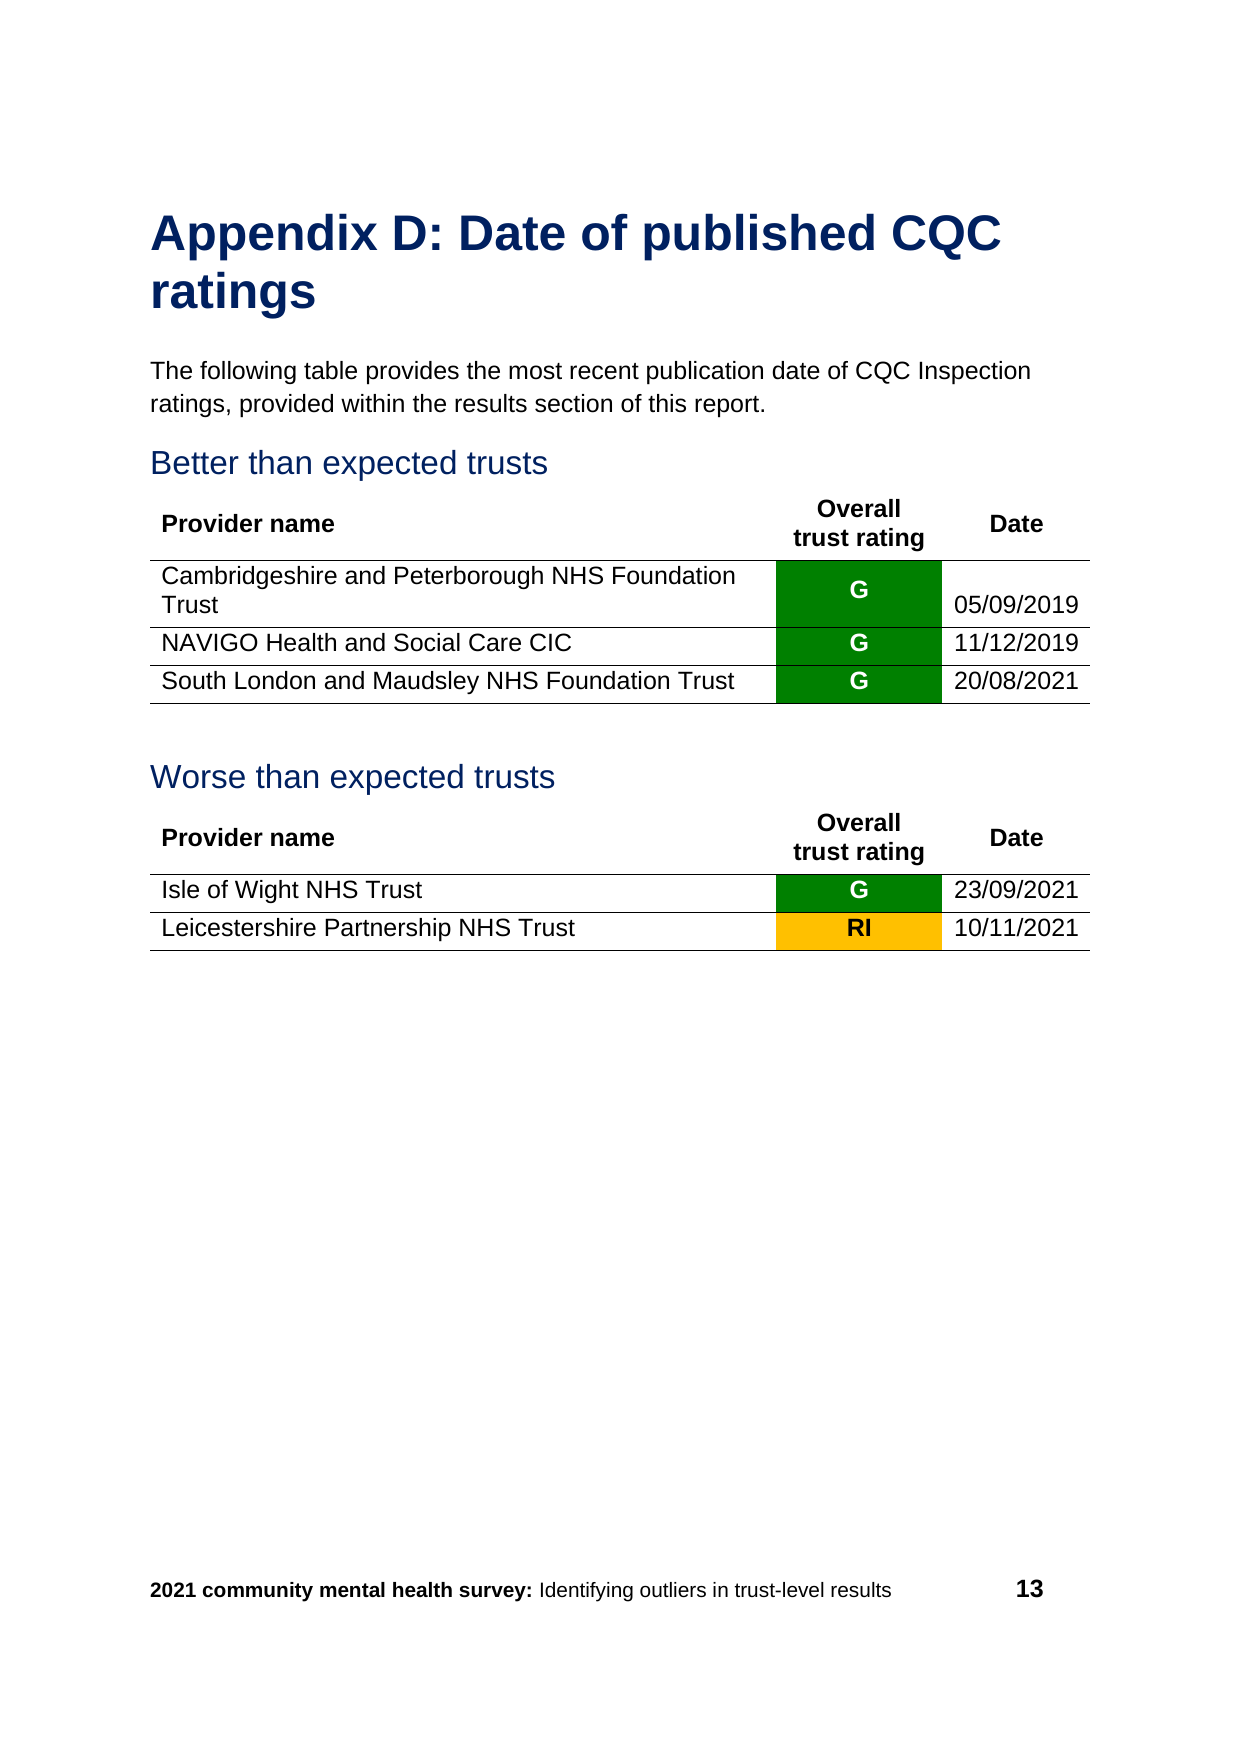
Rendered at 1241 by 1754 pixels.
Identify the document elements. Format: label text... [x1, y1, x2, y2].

table_cell South London and Maudsley NHS Foundation Trust [150, 666, 776, 703]
subtitle Appendix D: Date of published CQC ratings [150, 204, 1090, 319]
table_header Date [943, 494, 1090, 560]
table_cell 23/09/2021 [943, 875, 1090, 912]
table_cell G [776, 561, 942, 627]
table_cell 20/08/2021 [943, 666, 1090, 703]
table_cell NAVIGO Health and Social Care CIC [150, 628, 776, 665]
table_header Overall trust rating [776, 808, 942, 874]
table_header Provider name [150, 808, 776, 874]
subtitle Worse than expected trusts [150, 757, 1090, 796]
table_cell 11/12/2019 [943, 628, 1090, 665]
table_cell Leicestershire Partnership NHS Trust [150, 913, 776, 950]
table_header Provider name [150, 494, 776, 560]
table_cell 10/11/2021 [943, 913, 1090, 950]
table_cell G [776, 875, 942, 912]
table_cell Isle of Wight NHS Trust [150, 875, 776, 912]
text The following table provides the most recent publication date of CQC Inspection ratings, provided within the results section of this report. [150, 356, 1090, 418]
table_cell G [776, 666, 942, 703]
table_cell RI [776, 913, 942, 950]
table_cell G [776, 628, 942, 665]
table_cell Cambridgeshire and Peterborough NHS Foundation Trust [150, 561, 776, 627]
table_header Overall trust rating [776, 494, 942, 560]
table_cell 05/09/2019 [943, 561, 1090, 627]
subtitle Better than expected trusts [150, 443, 1090, 482]
table_header Date [943, 808, 1090, 874]
